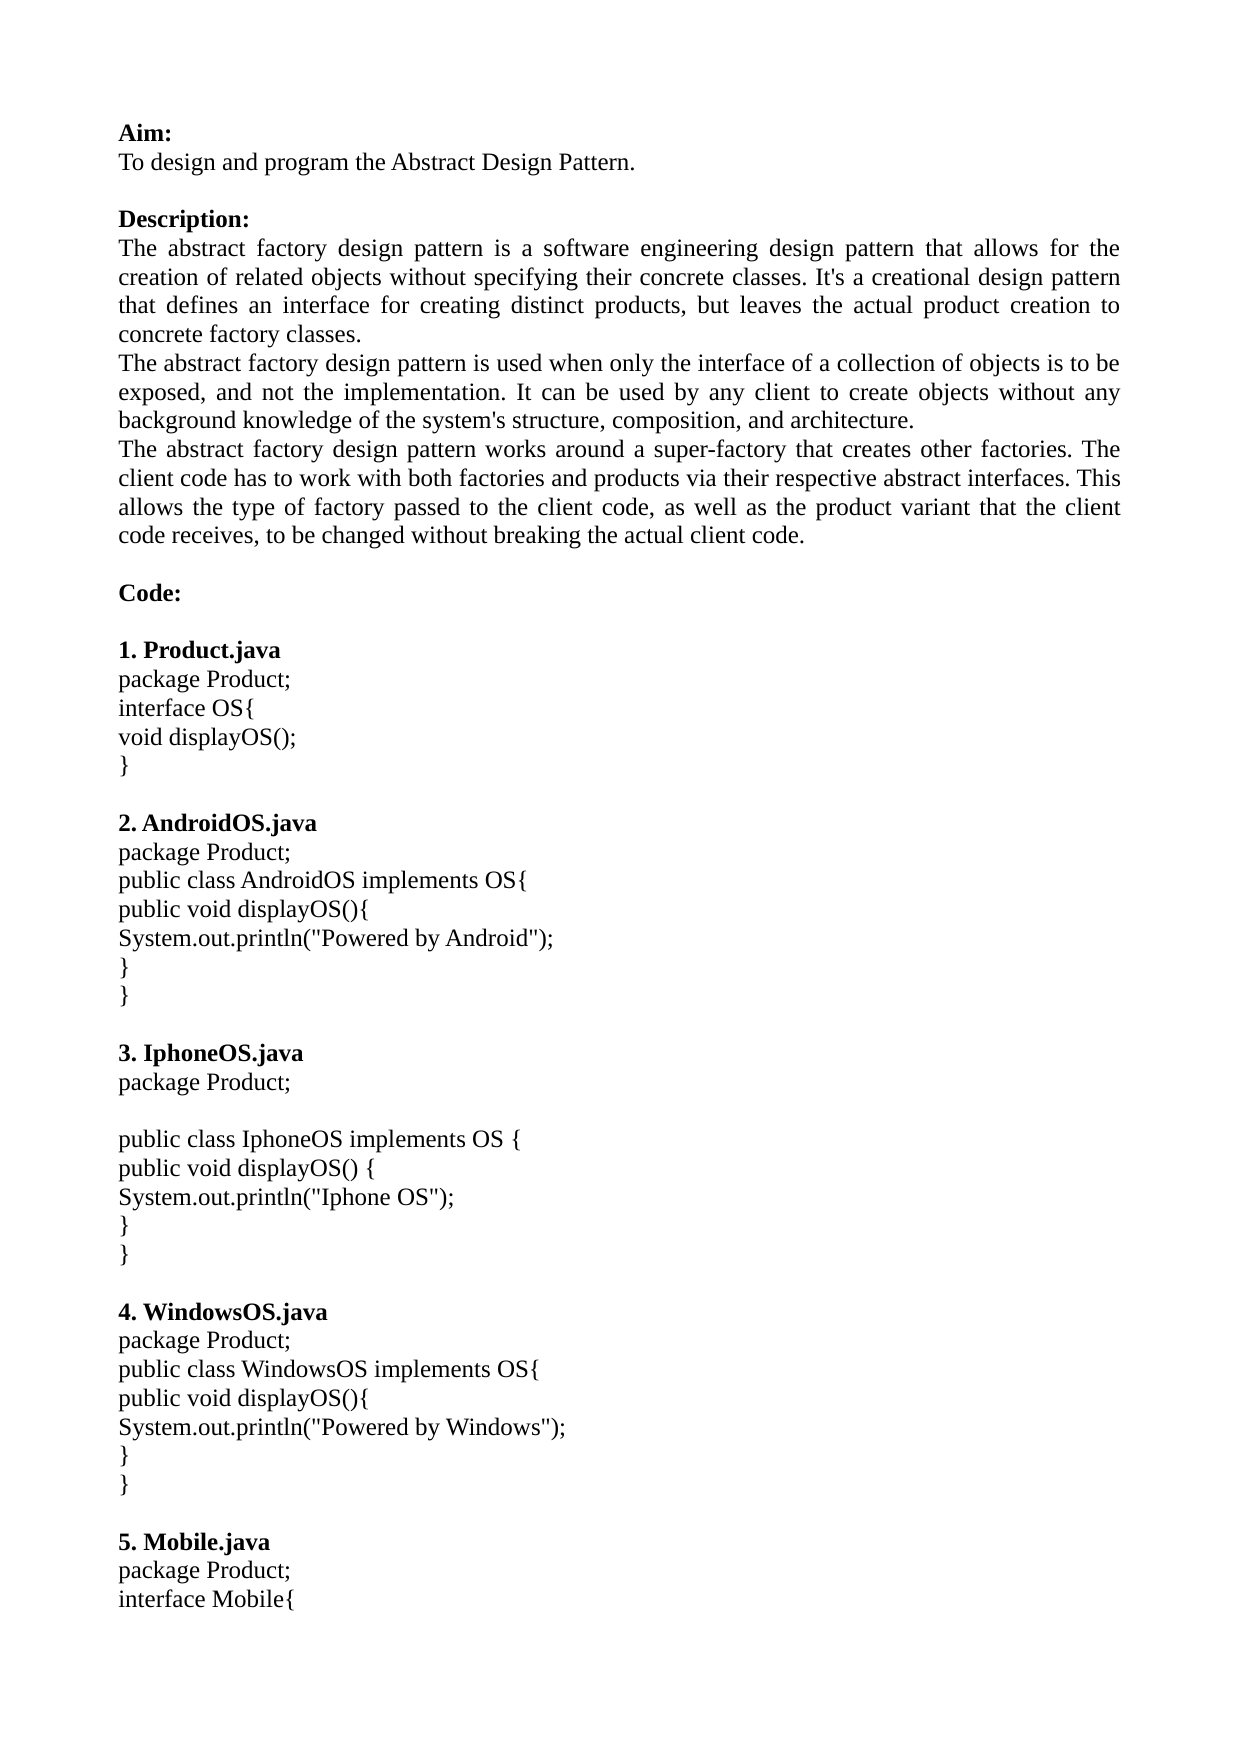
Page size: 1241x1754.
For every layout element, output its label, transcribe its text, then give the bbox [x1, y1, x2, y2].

text Description: [118, 204, 1122, 233]
text public void displayOS(){ [118, 1383, 1122, 1412]
text 5. Mobile.java [118, 1527, 1122, 1556]
text 2. AndroidOS.java [118, 808, 1122, 837]
text interface Mobile{ [118, 1584, 1122, 1613]
text 4. WindowsOS.java [118, 1297, 1122, 1326]
text package Product; [118, 1067, 1122, 1096]
text } [118, 952, 1122, 981]
text The abstract factory design pattern works around a super-factory that creates other factories. The client code has to work with both factories and products via their respective abstract interfaces. This allows the type of factory passed to the client code, as well as the product variant that the client code receives, to be changed without breaking the actual client code. [118, 434, 1122, 549]
text package Product; [118, 664, 1122, 693]
text } [118, 981, 1122, 1009]
text System.out.println("Powered by Windows"); [118, 1412, 1122, 1441]
text Code: [118, 578, 1122, 607]
text interface OS{ [118, 693, 1122, 722]
text } [118, 1239, 1122, 1268]
text package Product; [118, 837, 1122, 866]
text } [118, 751, 1122, 779]
text Aim: [118, 118, 1122, 147]
text public class WindowsOS implements OS{ [118, 1354, 1122, 1383]
text } [118, 1441, 1122, 1469]
text package Product; [118, 1556, 1122, 1584]
text void displayOS(); [118, 722, 1122, 751]
text 1. Product.java [118, 636, 1122, 664]
text The abstract factory design pattern is used when only the interface of a collection of objects is to be exposed, and not the implementation. It can be used by any client to create objects without any background knowledge of the system's structure, composition, and architecture. [118, 348, 1122, 434]
text package Product; [118, 1326, 1122, 1354]
text To design and program the Abstract Design Pattern. [118, 147, 1122, 176]
text The abstract factory design pattern is a software engineering design pattern that allows for the creation of related objects without specifying their concrete classes. It's a creational design pattern that defines an interface for creating distinct products, but leaves the actual product creation to concrete factory classes. [118, 233, 1122, 348]
text public void displayOS() { [118, 1153, 1122, 1182]
text } [118, 1469, 1122, 1498]
text } [118, 1211, 1122, 1239]
text System.out.println("Powered by Android"); [118, 923, 1122, 952]
text public void displayOS(){ [118, 894, 1122, 923]
text System.out.println("Iphone OS"); [118, 1182, 1122, 1211]
text public class IphoneOS implements OS { [118, 1124, 1122, 1153]
text 3. IphoneOS.java [118, 1038, 1122, 1067]
text public class AndroidOS implements OS{ [118, 866, 1122, 894]
